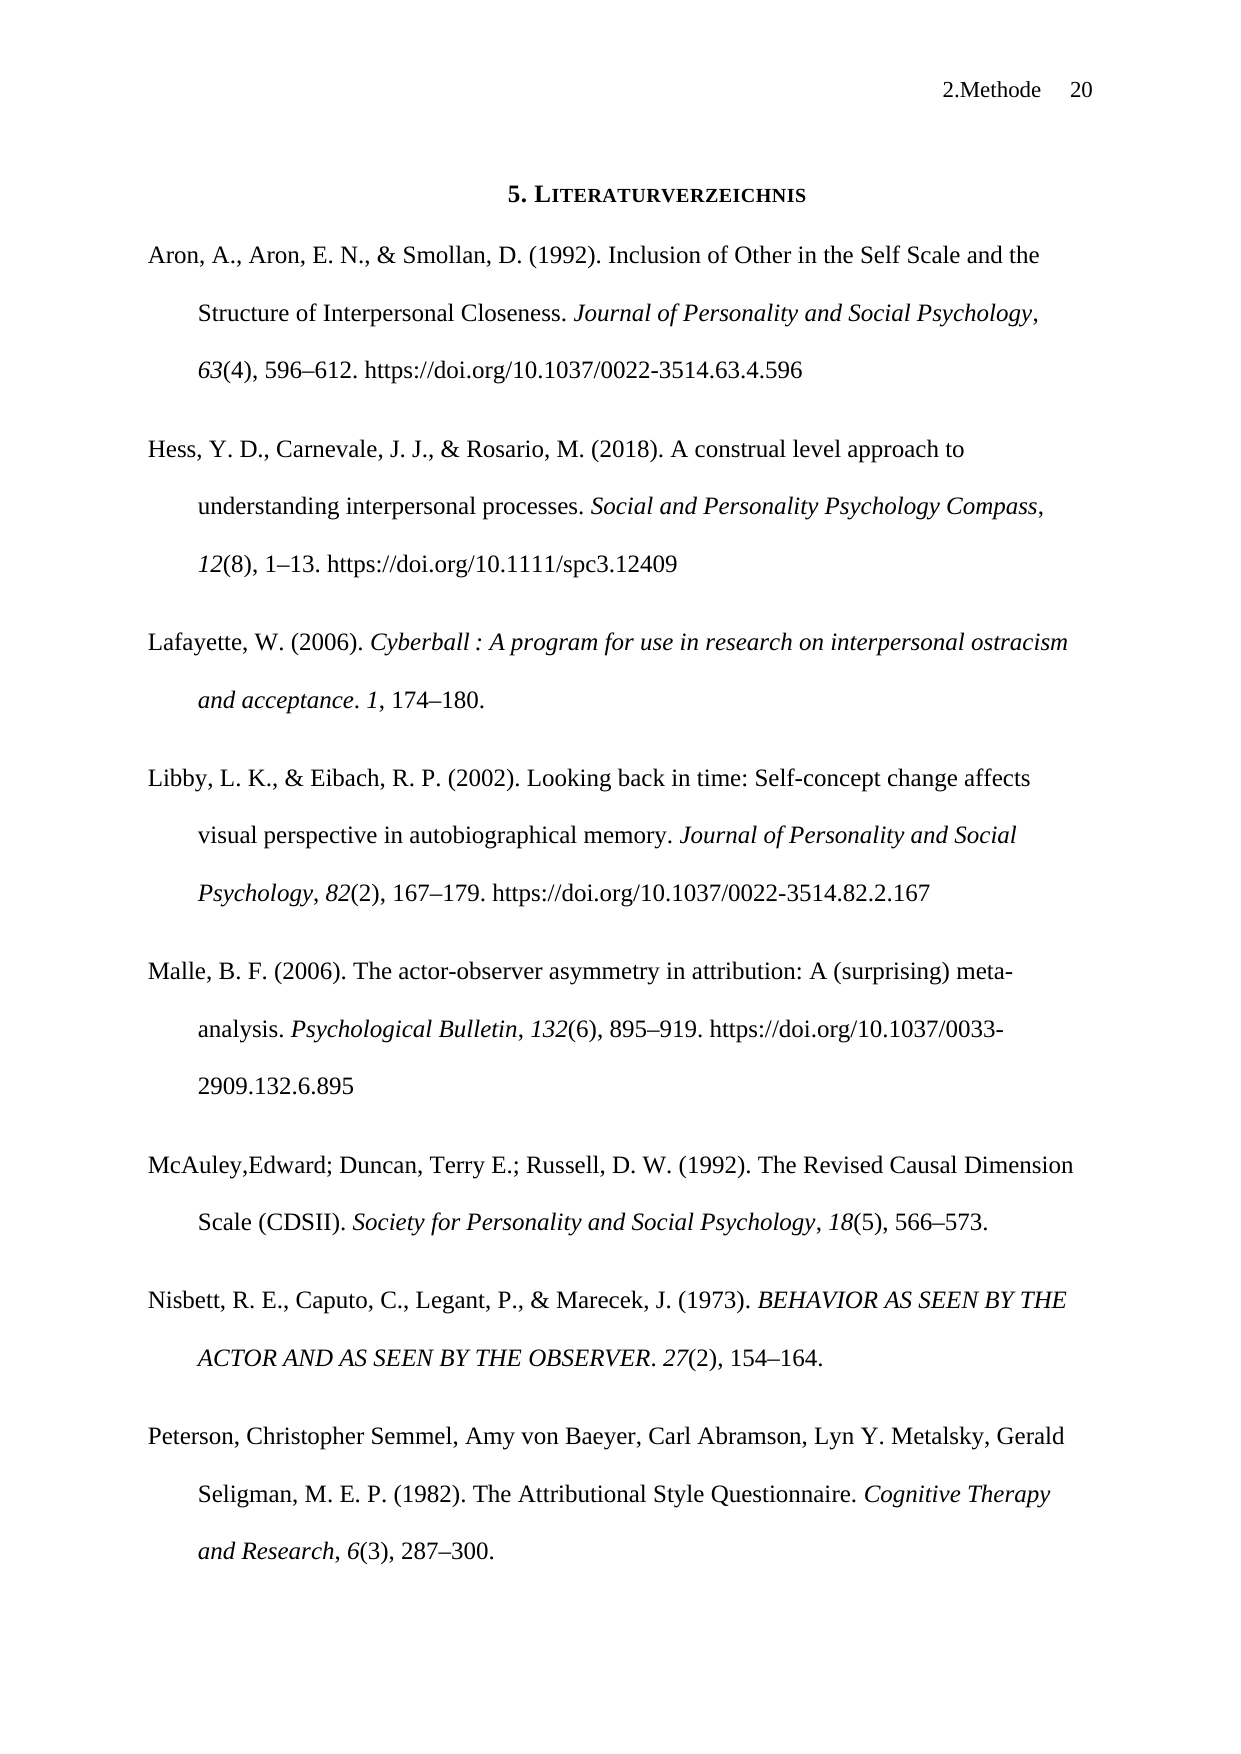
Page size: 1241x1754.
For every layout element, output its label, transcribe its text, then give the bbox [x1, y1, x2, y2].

text Nisbett, R. E., Caputo, C., Legant, P., & Marecek, J. (1973). BEHAVIOR AS SEEN BY THE ACTOR AND AS SEEN BY THE OBSERVER. 27(2), 154–164. [148, 1286, 1093, 1372]
subtitle 5. Literaturverzeichnis [148, 179, 1093, 208]
text McAuley,Edward; Duncan, Terry E.; Russell, D. W. (1992). The Revised Causal Dimension Scale (CDSII). Society for Personality and Social Psychology, 18(5), 566–573. [148, 1150, 1093, 1236]
text Peterson, Christopher Semmel, Amy von Baeyer, Carl Abramson, Lyn Y. Metalsky, Gerald Seligman, M. E. P. (1982). The Attributional Style Questionnaire. Cognitive Therapy and Research, 6(3), 287–300. [148, 1421, 1093, 1565]
text Aron, A., Aron, E. N., & Smollan, D. (1992). Inclusion of Other in the Self Scale and the Structure of Interpersonal Closeness. Journal of Personality and Social Psychology, 63(4), 596–612. https://doi.org/10.1037/0022-3514.63.4.596 [148, 241, 1093, 384]
text Malle, B. F. (2006). The actor-observer asymmetry in attribution: A (surprising) meta-analysis. Psychological Bulletin, 132(6), 895–919. https://doi.org/10.1037/0033-2909.132.6.895 [148, 956, 1093, 1100]
text Libby, L. K., & Eibach, R. P. (2002). Looking back in time: Self-concept change affects visual perspective in autobiographical memory. Journal of Personality and Social Psychology, 82(2), 167–179. https://doi.org/10.1037/0022-3514.82.2.167 [148, 763, 1093, 907]
text Lafayette, W. (2006). Cyberball : A program for use in research on interpersonal ostracism and acceptance. 1, 174–180. [148, 627, 1093, 713]
text Hess, Y. D., Carnevale, J. J., & Rosario, M. (2018). A construal level approach to understanding interpersonal processes. Social and Personality Psychology Compass, 12(8), 1–13. https://doi.org/10.1111/spc3.12409 [148, 434, 1093, 578]
